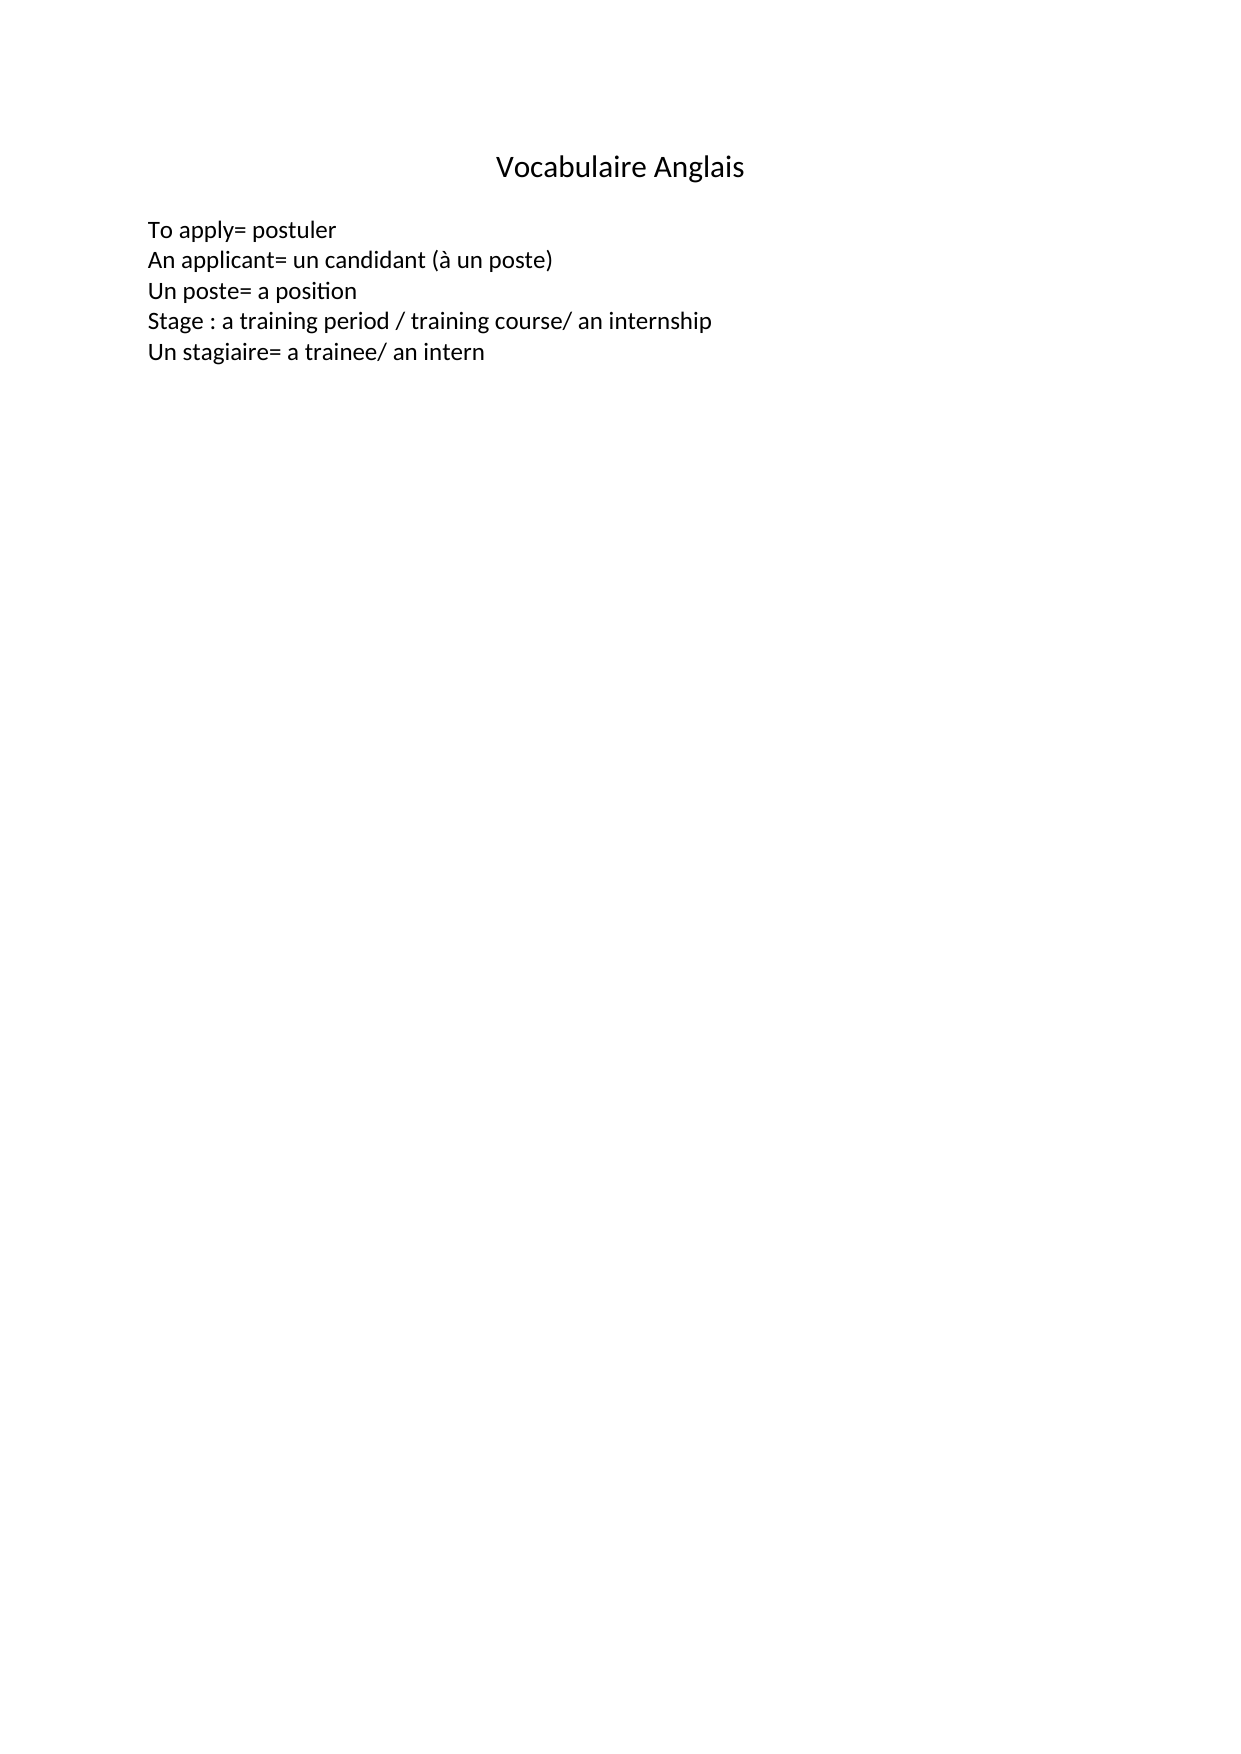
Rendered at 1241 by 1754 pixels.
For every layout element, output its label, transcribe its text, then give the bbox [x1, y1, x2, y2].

text Vocabulaire Anglais [148, 148, 1093, 186]
text An applicant= un candidant (à un poste) [148, 244, 1093, 275]
text Un poste= a position [148, 275, 1093, 305]
text Un stagiaire= a trainee/ an intern [148, 336, 1093, 366]
text To apply= postuler [148, 214, 1093, 244]
text Stage : a training period / training course/ an internship [148, 305, 1093, 336]
